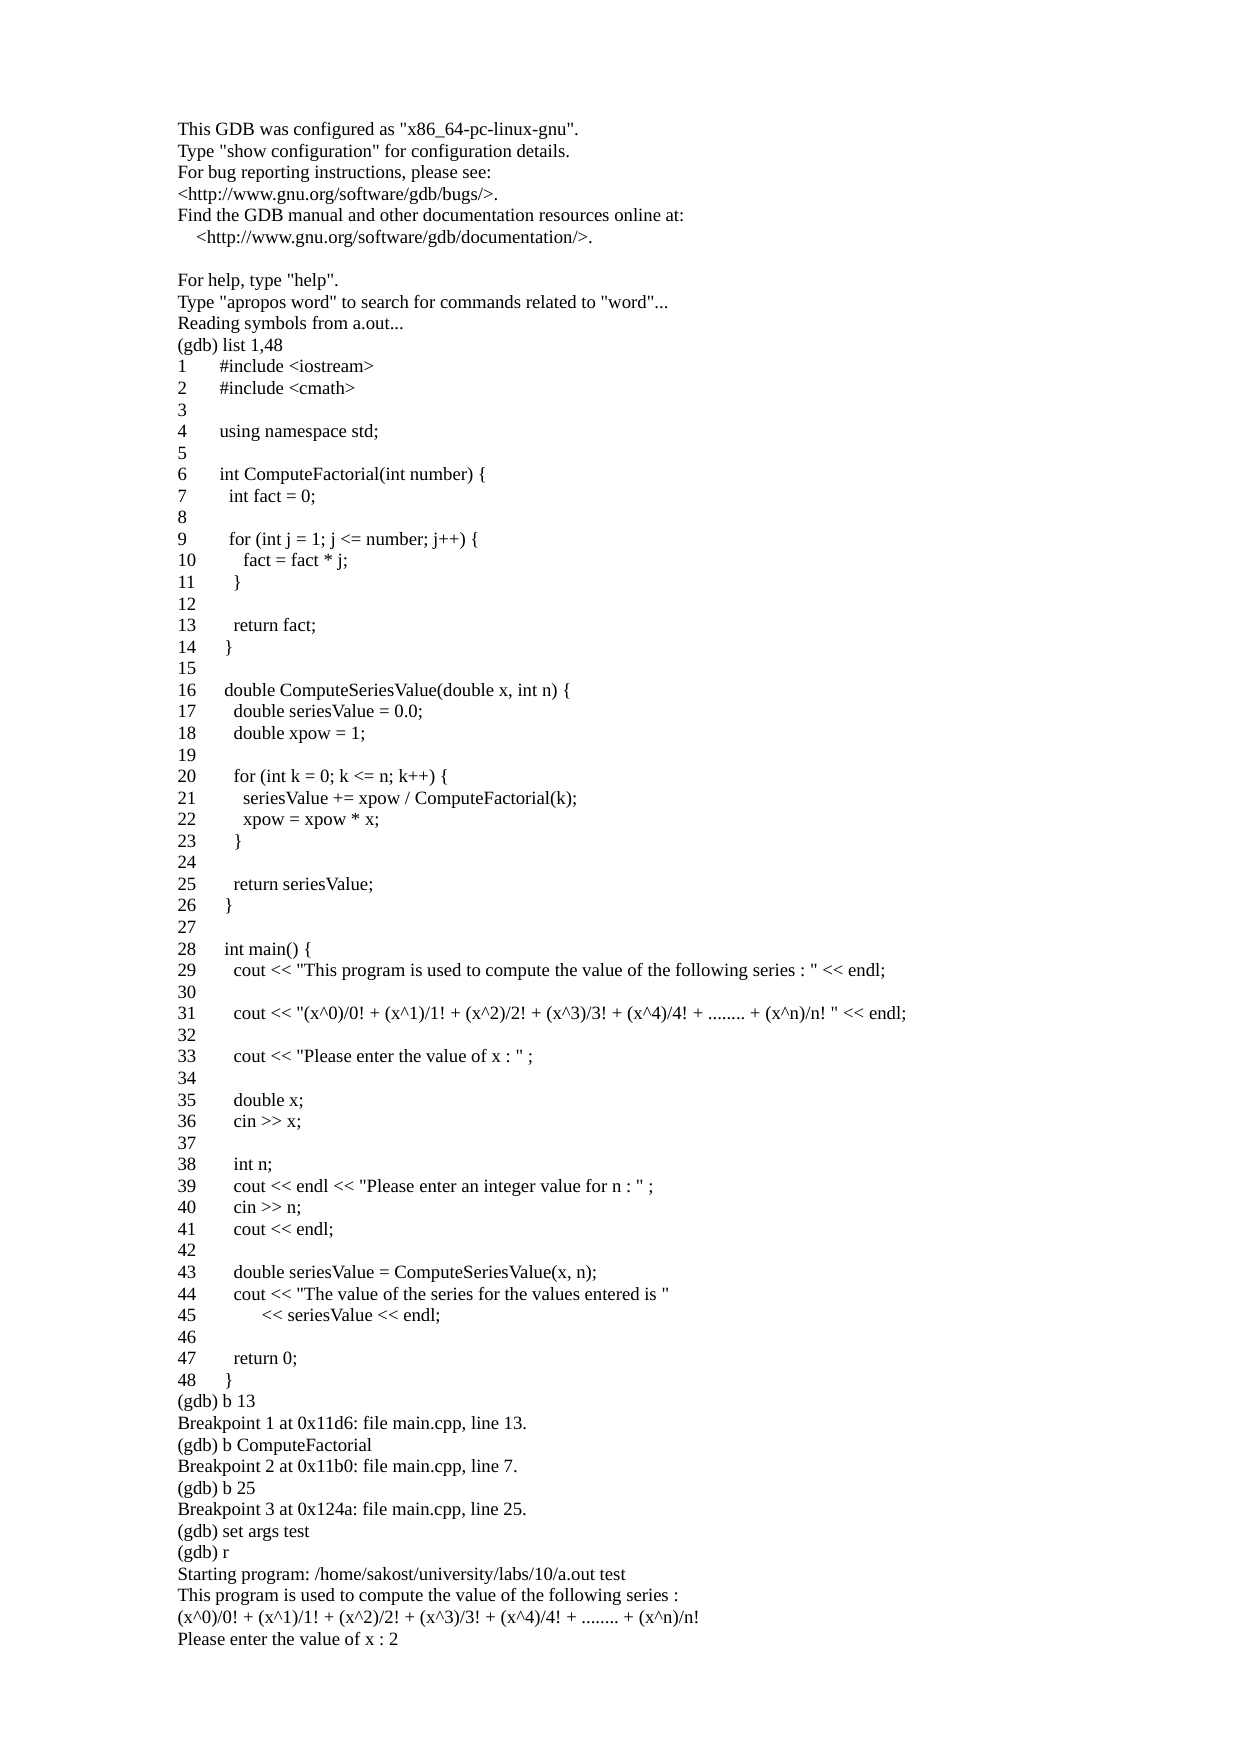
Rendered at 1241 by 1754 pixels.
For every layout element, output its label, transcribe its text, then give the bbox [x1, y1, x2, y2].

text Type "apropos word" to search for commands related to "word"... [177, 291, 1152, 312]
text 8 [177, 506, 1152, 528]
text 38 int n; [177, 1153, 1152, 1175]
text Type "show configuration" for configuration details. [177, 140, 1152, 161]
text <http://www.gnu.org/software/gdb/bugs/>. [177, 183, 1152, 204]
text 46 [177, 1326, 1152, 1347]
text (gdb) b 13 [177, 1390, 1152, 1412]
text 30 [177, 981, 1152, 1002]
text 11 } [177, 571, 1152, 592]
text 2 #include <cmath> [177, 377, 1152, 398]
text 22 xpow = xpow * x; [177, 808, 1152, 830]
text 35 double x; [177, 1088, 1152, 1110]
text 3 [177, 398, 1152, 420]
text (gdb) set args test [177, 1520, 1152, 1541]
text (x^0)/0! + (x^1)/1! + (x^2)/2! + (x^3)/3! + (x^4)/4! + ........ + (x^n)/n! [177, 1606, 1152, 1627]
text 31 cout << "(x^0)/0! + (x^1)/1! + (x^2)/2! + (x^3)/3! + (x^4)/4! + ........ + (x^n)/n! " << endl; [177, 1002, 1152, 1024]
text 45 << seriesValue << endl; [177, 1304, 1152, 1326]
text 33 cout << "Please enter the value of x : " ; [177, 1045, 1152, 1067]
text This program is used to compute the value of the following series : [177, 1584, 1152, 1606]
text Find the GDB manual and other documentation resources online at: [177, 204, 1152, 226]
text This GDB was configured as "x86_64-pc-linux-gnu". [177, 118, 1152, 140]
text 21 seriesValue += xpow / ComputeFactorial(k); [177, 787, 1152, 808]
text Breakpoint 3 at 0x124a: file main.cpp, line 25. [177, 1498, 1152, 1520]
text For help, type "help". [177, 269, 1152, 291]
text 29 cout << "This program is used to compute the value of the following series : " << endl; [177, 959, 1152, 981]
text 43 double seriesValue = ComputeSeriesValue(x, n); [177, 1261, 1152, 1282]
text 16 double ComputeSeriesValue(double x, int n) { [177, 679, 1152, 700]
text 25 return seriesValue; [177, 873, 1152, 894]
text 18 double xpow = 1; [177, 722, 1152, 743]
text 9 for (int j = 1; j <= number; j++) { [177, 528, 1152, 549]
text (gdb) b 25 [177, 1477, 1152, 1498]
text 44 cout << "The value of the series for the values entered is " [177, 1282, 1152, 1304]
text 41 cout << endl; [177, 1218, 1152, 1239]
text 47 return 0; [177, 1347, 1152, 1369]
text 23 } [177, 830, 1152, 851]
text Breakpoint 1 at 0x11d6: file main.cpp, line 13. [177, 1412, 1152, 1433]
text 19 [177, 743, 1152, 765]
text 32 [177, 1024, 1152, 1045]
text Starting program: /home/sakost/university/labs/10/a.out test [177, 1563, 1152, 1584]
text 36 cin >> x; [177, 1110, 1152, 1132]
text Breakpoint 2 at 0x11b0: file main.cpp, line 7. [177, 1455, 1152, 1477]
text 7 int fact = 0; [177, 485, 1152, 506]
text 24 [177, 851, 1152, 873]
text Reading symbols from a.out... [177, 312, 1152, 334]
text 26 } [177, 894, 1152, 916]
text For bug reporting instructions, please see: [177, 161, 1152, 183]
text 13 return fact; [177, 614, 1152, 636]
text 17 double seriesValue = 0.0; [177, 700, 1152, 722]
text (gdb) list 1,48 [177, 334, 1152, 355]
text 39 cout << endl << "Please enter an integer value for n : " ; [177, 1175, 1152, 1196]
text 27 [177, 916, 1152, 937]
text 28 int main() { [177, 937, 1152, 959]
text 15 [177, 657, 1152, 679]
text 34 [177, 1067, 1152, 1088]
text 40 cin >> n; [177, 1196, 1152, 1218]
text 4 using namespace std; [177, 420, 1152, 442]
text 10 fact = fact * j; [177, 549, 1152, 571]
text 48 } [177, 1369, 1152, 1390]
text <http://www.gnu.org/software/gdb/documentation/>. [177, 226, 1152, 247]
text 12 [177, 592, 1152, 614]
text 14 } [177, 636, 1152, 657]
text 5 [177, 442, 1152, 463]
text 42 [177, 1239, 1152, 1261]
text Please enter the value of x : 2 [177, 1627, 1152, 1649]
text 6 int ComputeFactorial(int number) { [177, 463, 1152, 485]
text 20 for (int k = 0; k <= n; k++) { [177, 765, 1152, 787]
text (gdb) r [177, 1541, 1152, 1563]
text 1 #include <iostream> [177, 355, 1152, 377]
text (gdb) b ComputeFactorial [177, 1433, 1152, 1455]
text 37 [177, 1132, 1152, 1153]
